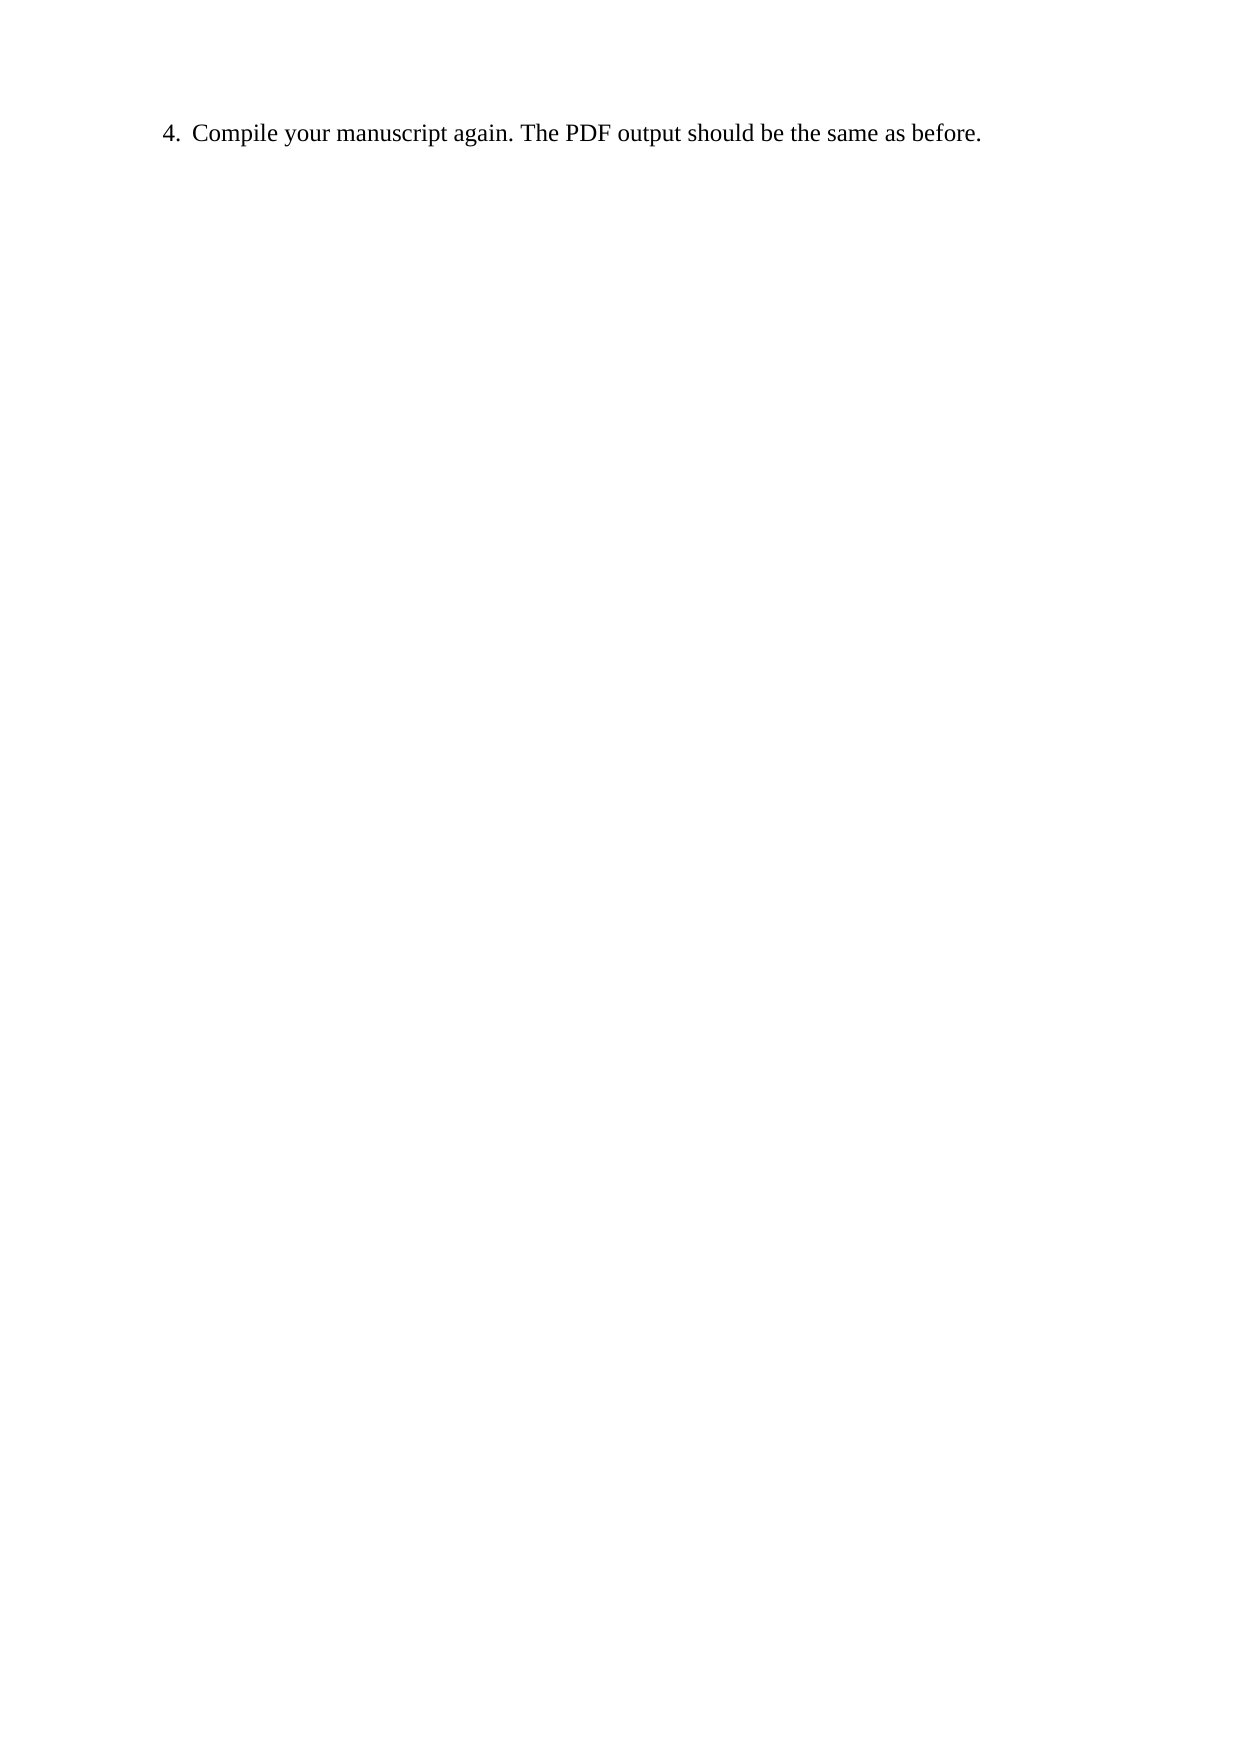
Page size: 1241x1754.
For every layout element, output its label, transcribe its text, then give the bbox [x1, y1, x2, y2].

list Compile your manuscript again. The PDF output should be the same as before. [162, 118, 1122, 147]
